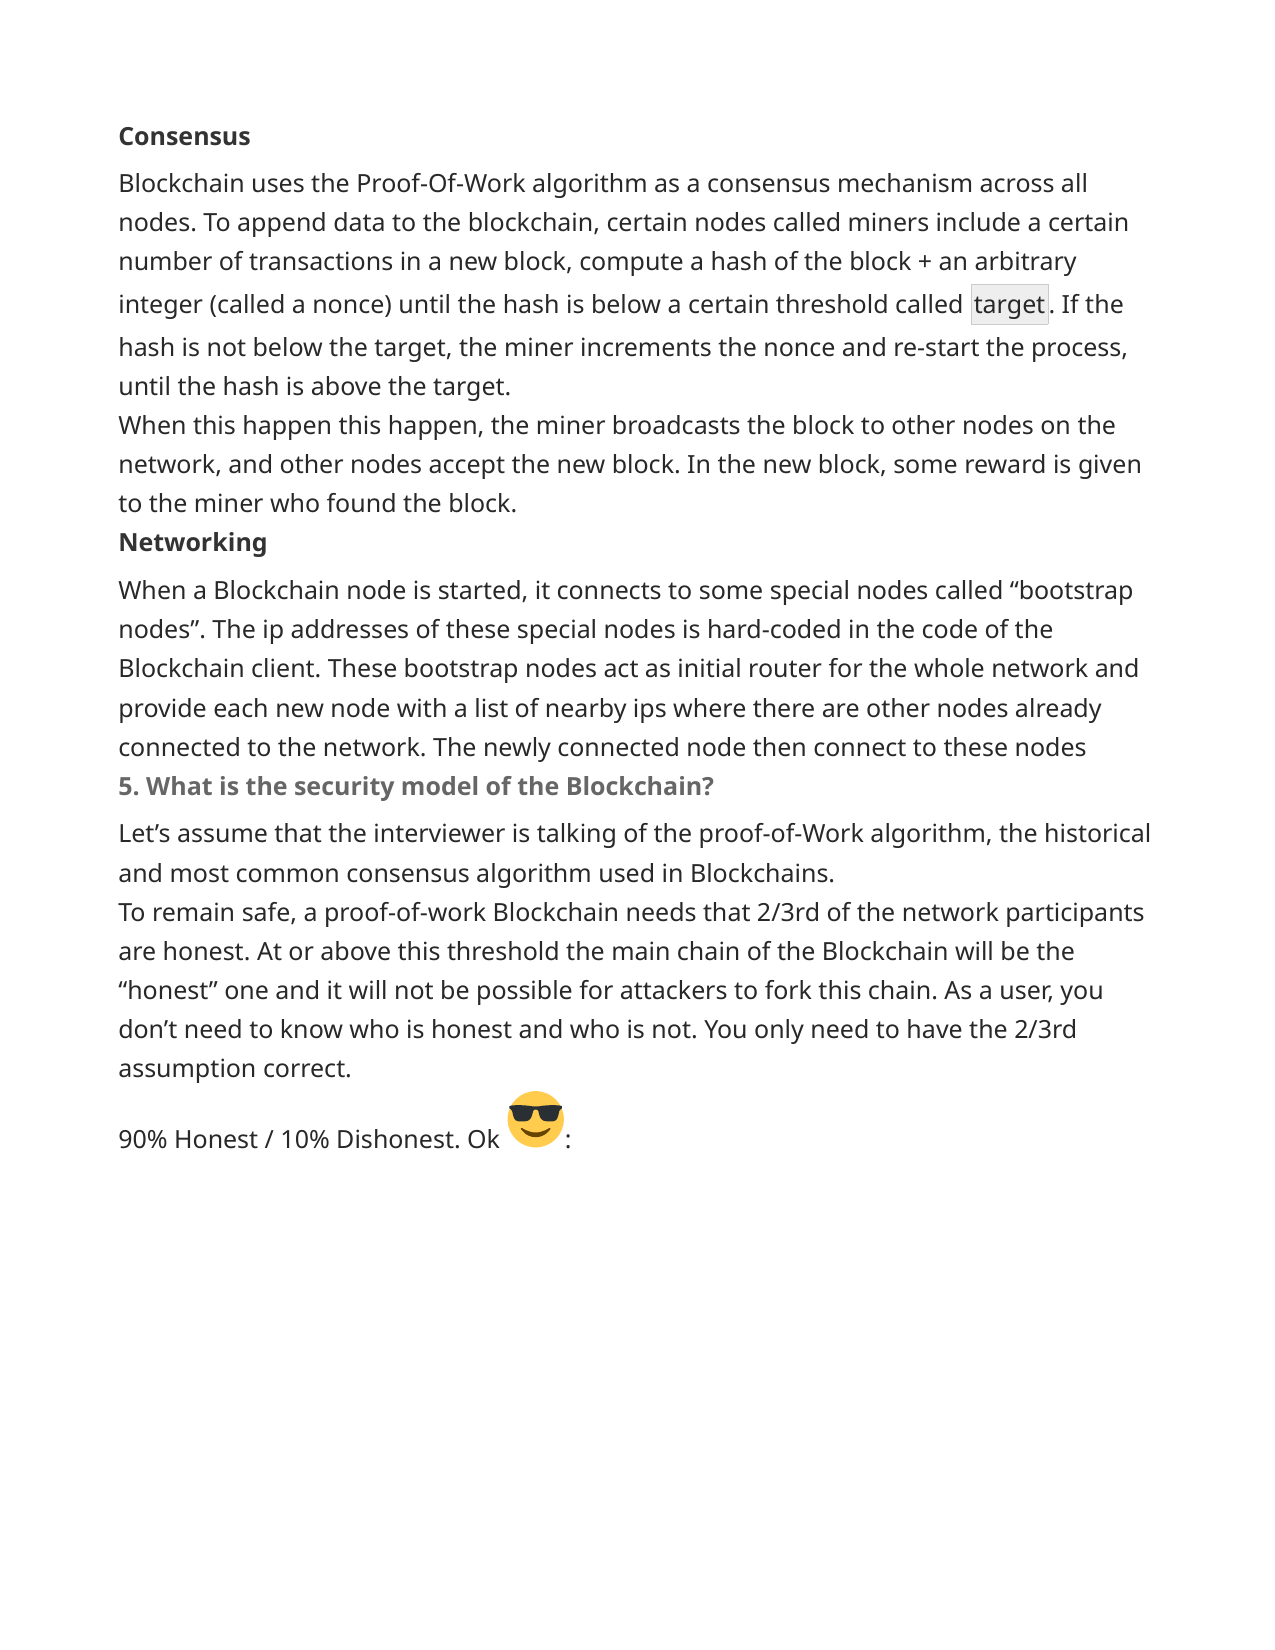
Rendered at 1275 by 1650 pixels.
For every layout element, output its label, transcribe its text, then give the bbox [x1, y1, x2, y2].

text Let’s assume that the interviewer is talking of the proof-of-Work algorithm, the historical and most common consensus algorithm used in Blockchains. [118, 816, 1157, 889]
text To remain safe, a proof-of-work Blockchain needs that 2/3rd of the network participants are honest. At or above this threshold the main chain of the Blockchain will be the “honest” one and it will not be possible for attackers to fork this chain. As a user, you don’t need to know who is honest and who is not. You only need to have the 2/3rd assumption correct. [118, 894, 1157, 1085]
subtitle Consensus [118, 118, 1157, 152]
text 90% Honest / 10% Dishonest. Ok : [118, 1090, 1157, 1155]
text When a Blockchain node is started, it connects to some special nodes called “bootstrap nodes”. The ip addresses of these special nodes is hard-coded in the code of the Blockchain client. These bootstrap nodes act as initial router for the whole network and provide each new node with a list of nearby ips where there are other nodes already connected to the network. The newly connected node then connect to these nodes [118, 573, 1157, 763]
subtitle Networking [118, 525, 1157, 559]
subtitle 5. What is the security model of the Blockchain? [118, 768, 1157, 803]
text When this happen this happen, the miner broadcasts the block to other nodes on the network, and other nodes accept the new block. In the new block, some reward is given to the miner who found the block. [118, 408, 1157, 520]
text Blockchain uses the Proof-Of-Work algorithm as a consensus mechanism across all nodes. To append data to the blockchain, certain nodes called miners include a certain number of transactions in a new block, compute a hash of the block + an arbitrary integer (called a nonce) until the hash is below a certain threshold called target. If the hash is not below the target, the miner increments the nonce and re-start the process, until the hash is above the target. [118, 166, 1157, 402]
